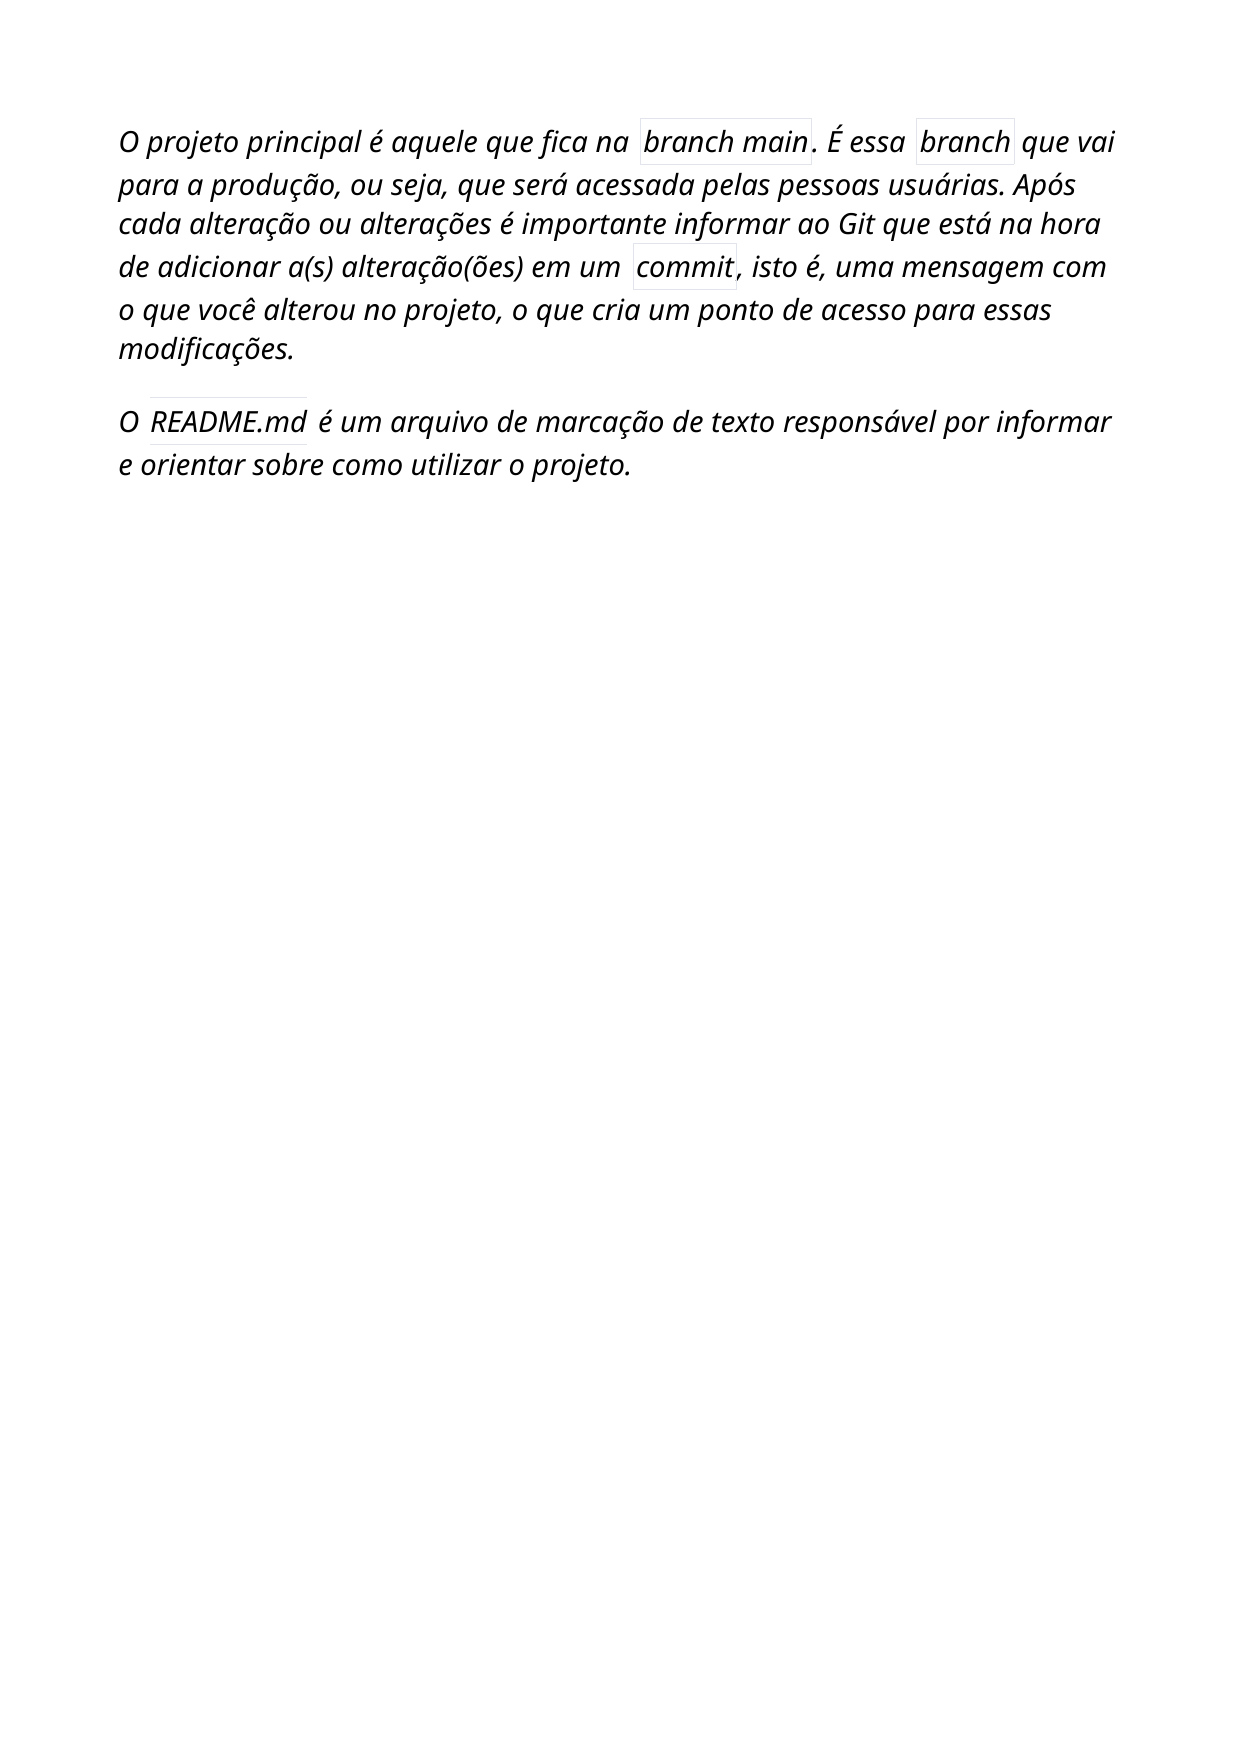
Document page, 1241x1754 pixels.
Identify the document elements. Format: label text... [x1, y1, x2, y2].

text O projeto principal é aquele que fica na branch main. É essa branch que vai para a produção, ou seja, que será acessada pelas pessoas usuárias. Após cada alteração ou alterações é importante informar ao Git que está na hora de adicionar a(s) alteração(ões) em um commit, isto é, uma mensagem com o que você alterou no projeto, o que cria um ponto de acesso para essas modificações. [118, 118, 1122, 368]
text O README.md é um arquivo de marcação de texto responsável por informar e orientar sobre como utilizar o projeto. [118, 397, 1122, 484]
